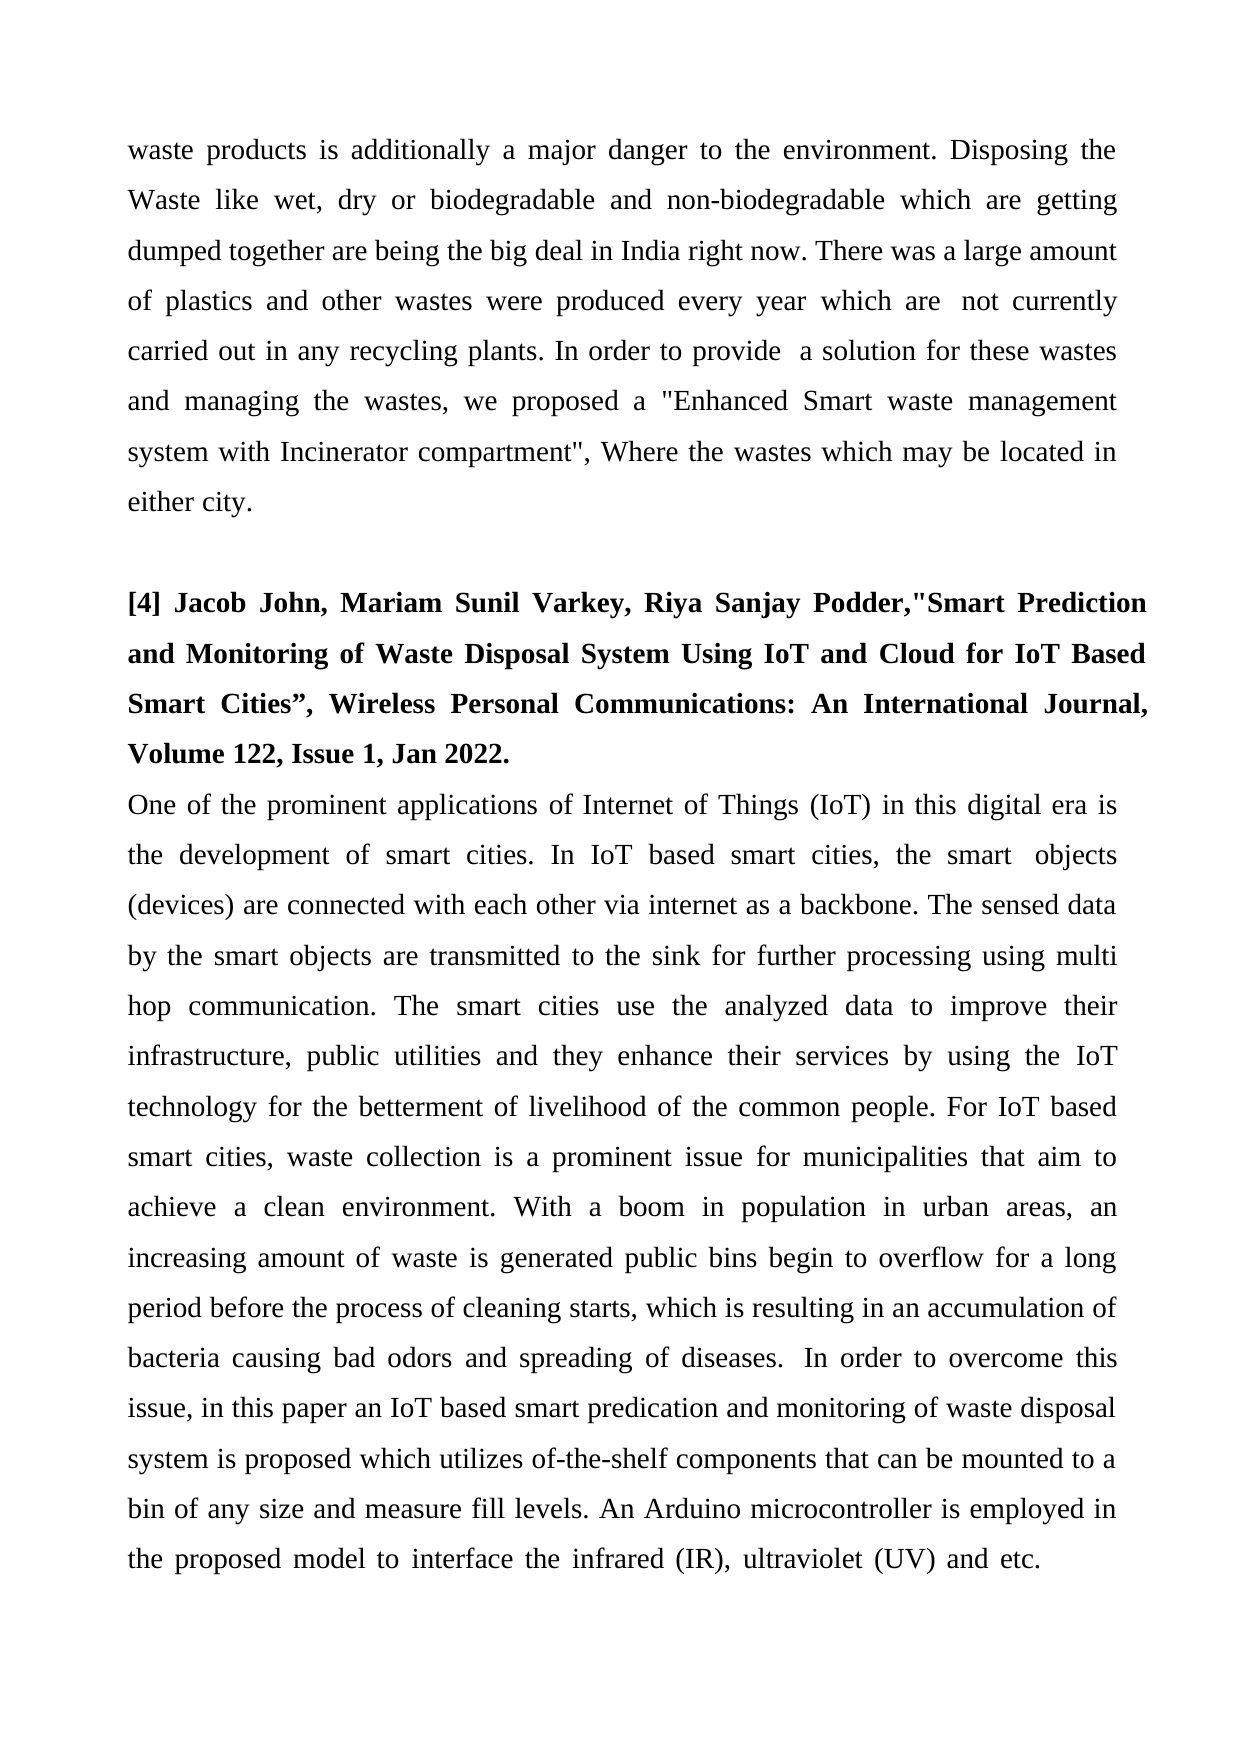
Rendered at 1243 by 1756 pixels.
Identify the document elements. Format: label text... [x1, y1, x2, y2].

text waste products is additionally a major danger to the environment. Disposing the Waste like wet, dry or biodegradable and non-biodegradable which are getting dumped together are being the big deal in India right now. There was a large amount of plastics and other wastes were produced every year which are not currently carried out in any recycling plants. In order to provide a solution for these wastes and managing the wastes, we proposed a "Enhanced Smart waste management system with Incinerator compartment", Where the wastes which may be located in either city. [127, 132, 1117, 518]
text One of the prominent applications of Internet of Things (IoT) in this digital era is the development of smart cities. In IoT based smart cities, the smart objects (devices) are connected with each other via internet as a backbone. The sensed data by the smart objects are transmitted to the sink for further processing using multi hop communication. The smart cities use the analyzed data to improve their infrastructure, public utilities and they enhance their services by using the IoT technology for the betterment of livelihood of the common people. For IoT based smart cities, waste collection is a prominent issue for municipalities that aim to achieve a clean environment. With a boom in population in urban areas, an increasing amount of waste is generated public bins begin to overflow for a long period before the process of cleaning starts, which is resulting in an accumulation of bacteria causing bad odors and spreading of diseases. In order to overcome this issue, in this paper an IoT based smart predication and monitoring of waste disposal system is proposed which utilizes of-the-shelf components that can be mounted to a bin of any size and measure fill levels. An Arduino microcontroller is employed in the proposed model to interface the infrared (IR), ultraviolet (UV) and etc. [127, 787, 1118, 1575]
subtitle Jacob John, Mariam Sunil Varkey, Riya Sanjay Podder,"Smart Prediction and Monitoring of Waste Disposal System Using IoT and Cloud for IoT Based Smart Cities”, Wireless Personal Communications: An International Journal, Volume 122, Issue 1, Jan 2022. [127, 586, 1148, 770]
